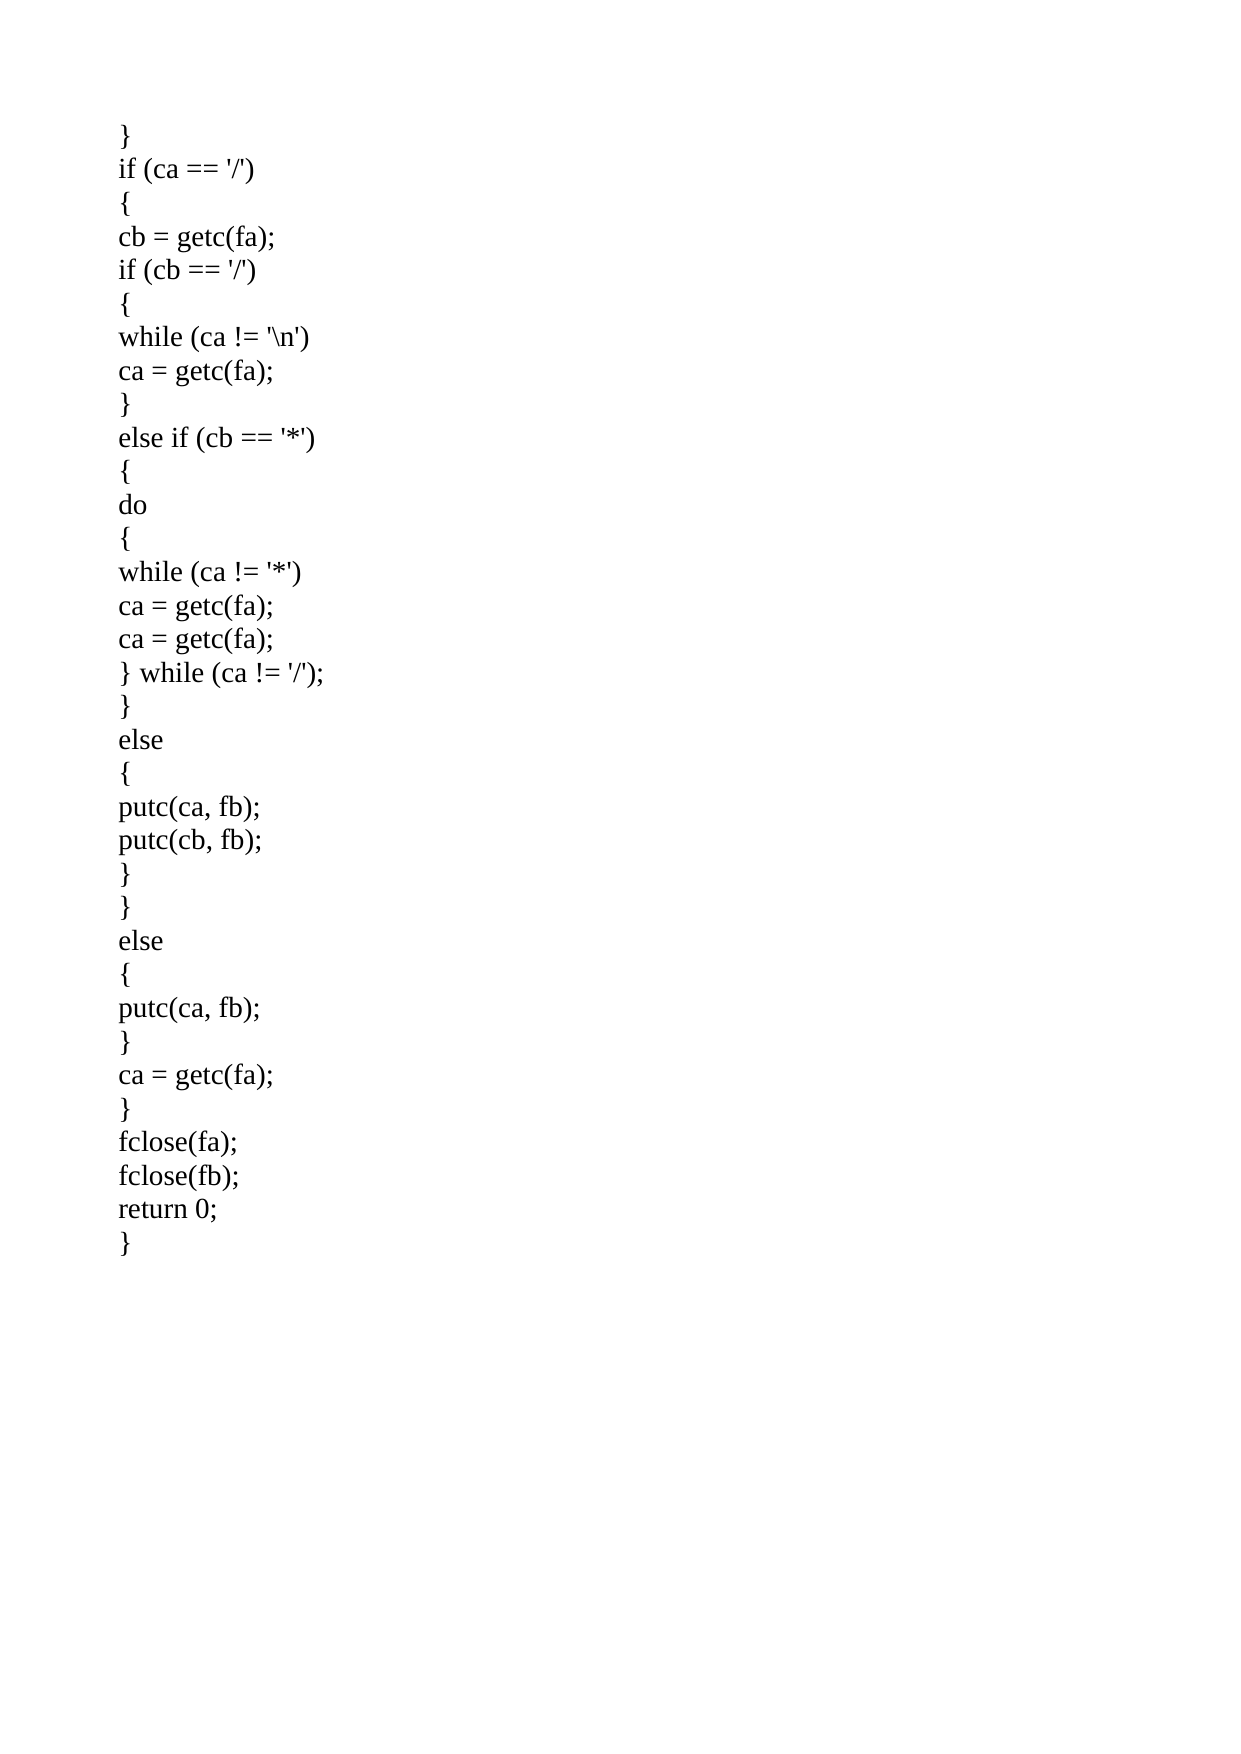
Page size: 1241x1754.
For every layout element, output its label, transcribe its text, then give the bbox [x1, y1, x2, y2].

text { [118, 286, 1122, 319]
text } [118, 856, 1122, 889]
text { [118, 755, 1122, 789]
text } [118, 1024, 1122, 1057]
text do [118, 487, 1122, 521]
text { [118, 521, 1122, 554]
text return 0; [118, 1191, 1122, 1225]
text { [118, 957, 1122, 990]
text while (ca != '*') [118, 554, 1122, 588]
text } while (ca != '/'); [118, 655, 1122, 688]
text else [118, 722, 1122, 755]
text cb = getc(fa); [118, 219, 1122, 252]
text } [118, 1091, 1122, 1124]
text } [118, 118, 1122, 152]
text fclose(fa); [118, 1124, 1122, 1158]
text putc(cb, fb); [118, 822, 1122, 856]
text ca = getc(fa); [118, 588, 1122, 621]
text } [118, 1225, 1122, 1258]
text } [118, 688, 1122, 722]
text fclose(fb); [118, 1158, 1122, 1191]
text } [118, 889, 1122, 923]
text { [118, 453, 1122, 487]
text while (ca != '\n') [118, 319, 1122, 353]
text ca = getc(fa); [118, 353, 1122, 386]
text else [118, 923, 1122, 957]
text else if (cb == '*') [118, 420, 1122, 453]
text putc(ca, fb); [118, 789, 1122, 822]
text ca = getc(fa); [118, 1057, 1122, 1091]
text putc(ca, fb); [118, 990, 1122, 1024]
text if (cb == '/') [118, 252, 1122, 286]
text ca = getc(fa); [118, 621, 1122, 655]
text } [118, 386, 1122, 420]
text if (ca == '/') [118, 152, 1122, 185]
text { [118, 185, 1122, 219]
